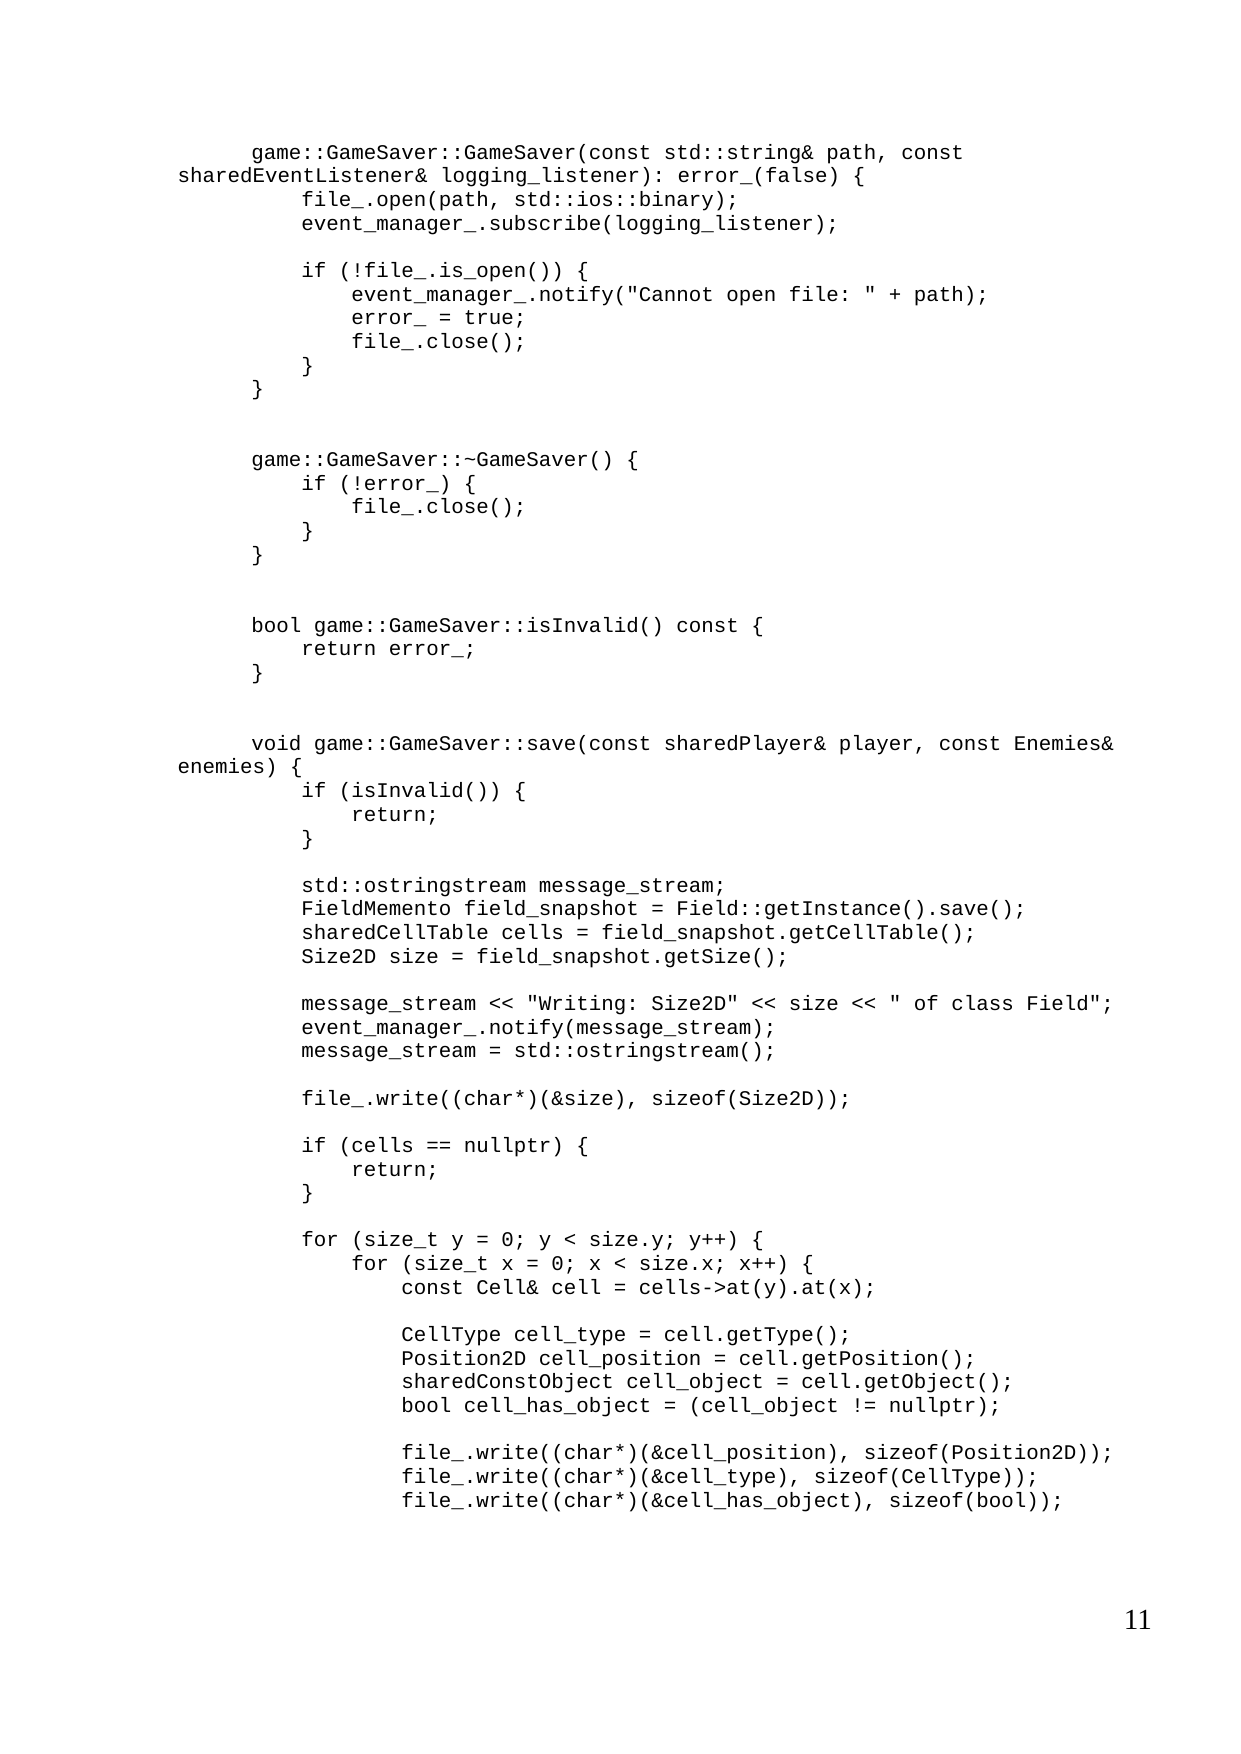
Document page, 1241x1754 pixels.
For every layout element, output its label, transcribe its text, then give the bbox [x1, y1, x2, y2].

text bool cell_has_object = (cell_object != nullptr); [177, 1395, 1152, 1419]
text const Cell& cell = cells->at(y).at(x); [177, 1277, 1152, 1300]
text if (!file_.is_open()) { [177, 260, 1152, 284]
text return; [177, 1158, 1152, 1182]
text } [177, 544, 1152, 567]
text Size2D size = field_snapshot.getSize(); [177, 946, 1152, 969]
text bool game::GameSaver::isInvalid() const { [177, 615, 1152, 638]
text file_.open(path, std::ios::binary); [177, 189, 1152, 213]
text event_manager_.subscribe(logging_listener); [177, 213, 1152, 236]
text file_.write((char*)(&cell_position), sizeof(Position2D)); [177, 1442, 1152, 1466]
text CellType cell_type = cell.getType(); [177, 1324, 1152, 1348]
text error_ = true; [177, 307, 1152, 331]
text void game::GameSaver::save(const sharedPlayer& player, const Enemies& enemies) { [177, 733, 1152, 780]
text } [177, 1182, 1152, 1206]
text if (isInvalid()) { [177, 780, 1152, 804]
text message_stream << "Writing: Size2D" << size << " of class Field"; [177, 993, 1152, 1017]
text message_stream = std::ostringstream(); [177, 1040, 1152, 1064]
text file_.write((char*)(&cell_type), sizeof(CellType)); [177, 1466, 1152, 1489]
text file_.write((char*)(&size), sizeof(Size2D)); [177, 1088, 1152, 1111]
text file_.close(); [177, 331, 1152, 354]
text game::GameSaver::~GameSaver() { [177, 449, 1152, 473]
text } [177, 520, 1152, 544]
text } [177, 662, 1152, 686]
text game::GameSaver::GameSaver(const std::string& path, const sharedEventListener& logging_listener): error_(false) { [177, 142, 1152, 189]
text Position2D cell_position = cell.getPosition(); [177, 1348, 1152, 1371]
text std::ostringstream message_stream; [177, 875, 1152, 898]
text } [177, 378, 1152, 402]
text } [177, 354, 1152, 378]
text for (size_t x = 0; x < size.x; x++) { [177, 1253, 1152, 1277]
text file_.close(); [177, 496, 1152, 520]
text file_.write((char*)(&cell_has_object), sizeof(bool)); [177, 1489, 1152, 1513]
text sharedConstObject cell_object = cell.getObject(); [177, 1371, 1152, 1395]
text event_manager_.notify(message_stream); [177, 1017, 1152, 1040]
text for (size_t y = 0; y < size.y; y++) { [177, 1229, 1152, 1253]
text sharedCellTable cells = field_snapshot.getCellTable(); [177, 922, 1152, 946]
text return; [177, 804, 1152, 827]
text event_manager_.notify("Cannot open file: " + path); [177, 284, 1152, 307]
text FieldMemento field_snapshot = Field::getInstance().save(); [177, 898, 1152, 922]
text return error_; [177, 638, 1152, 662]
text } [177, 827, 1152, 851]
text if (cells == nullptr) { [177, 1135, 1152, 1158]
text if (!error_) { [177, 473, 1152, 496]
